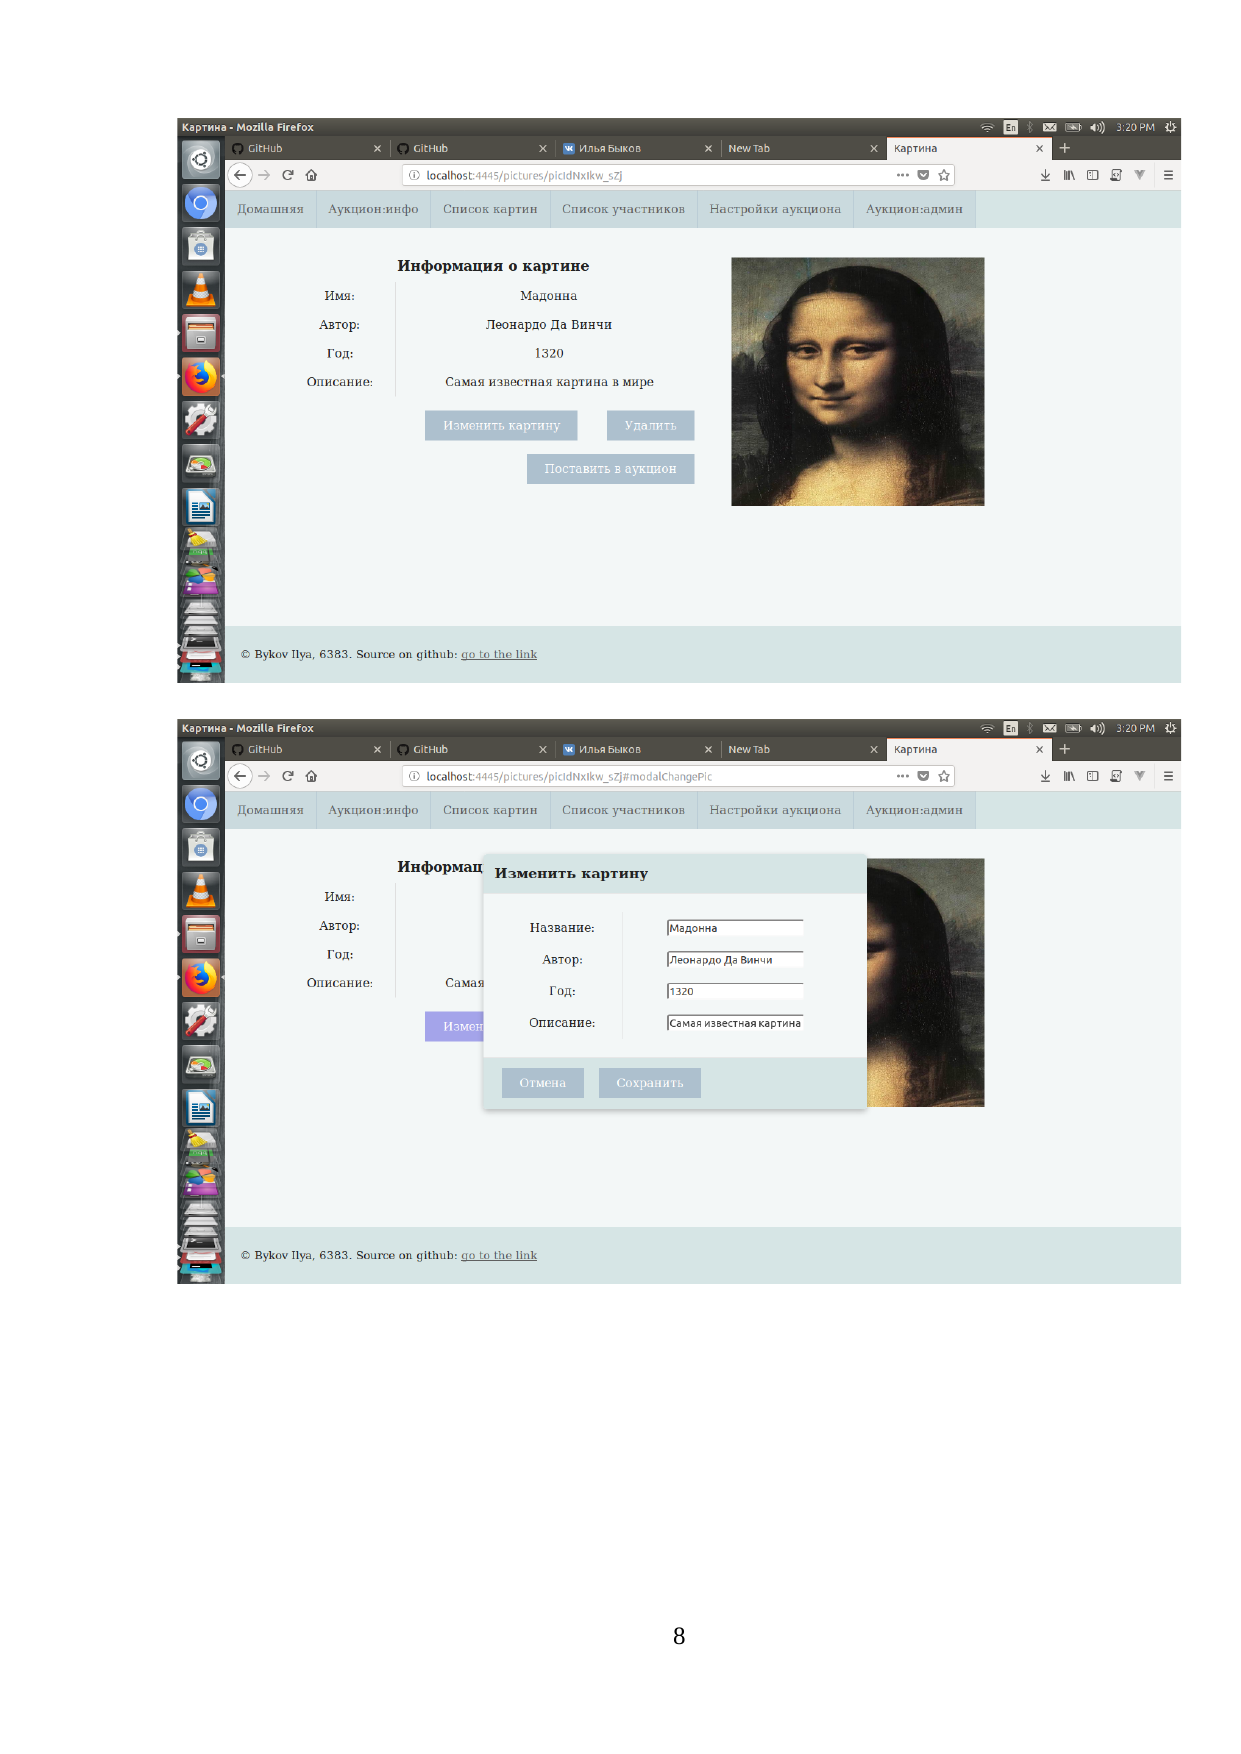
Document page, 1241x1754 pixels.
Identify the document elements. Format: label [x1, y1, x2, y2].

picture [177, 719, 1182, 1284]
picture [177, 118, 1182, 683]
